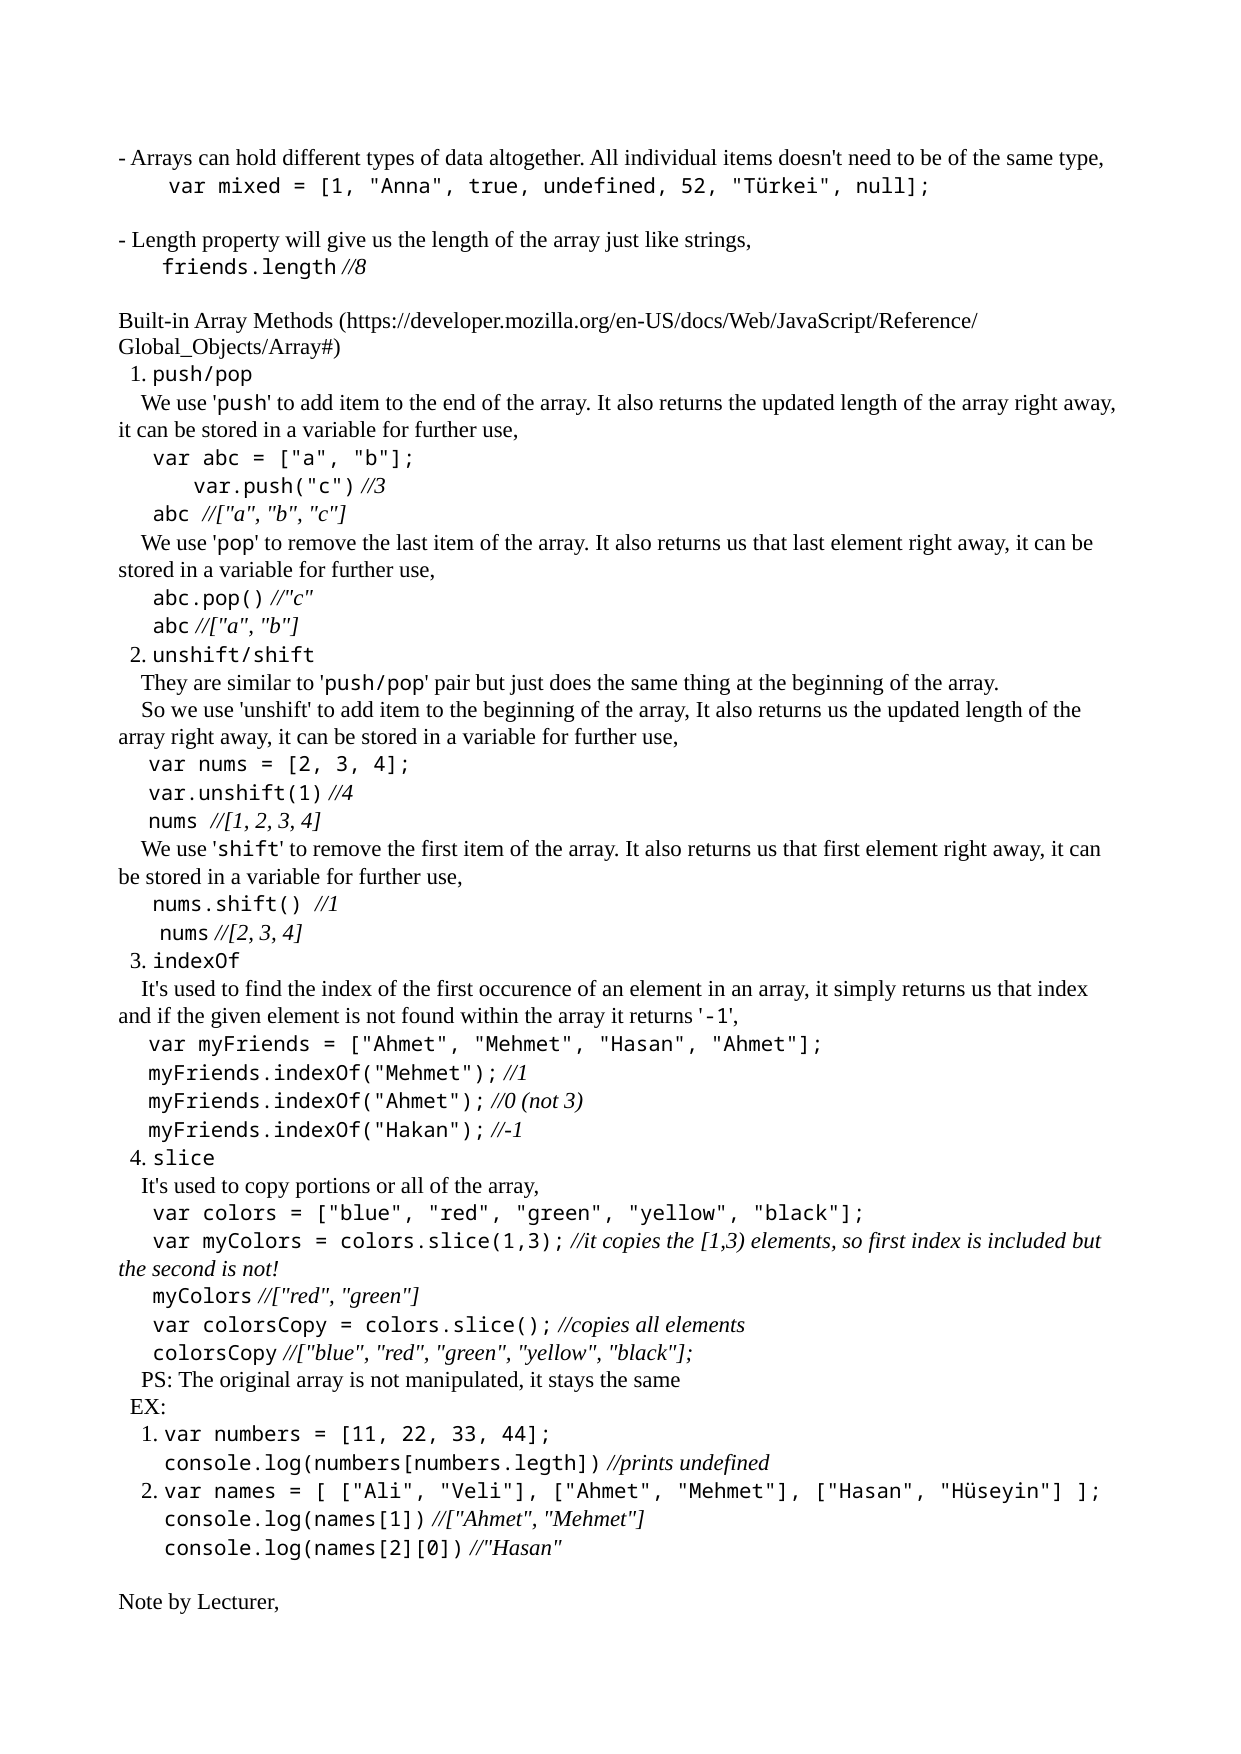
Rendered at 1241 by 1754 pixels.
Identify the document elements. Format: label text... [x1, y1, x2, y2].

text It's used to copy portions or all of the array, [118, 1172, 1122, 1198]
text - Length property will give us the length of the array just like strings, [118, 226, 1122, 252]
text myFriends.indexOf("Mehmet"); //1 [118, 1058, 1122, 1086]
text friends.length //8 [118, 252, 1122, 280]
text We use 'pop' to remove the last item of the array. It also returns us that last element right away, it can be stored in a variable for further use, [118, 528, 1122, 583]
text It's used to find the index of the first occurence of an element in an array, it simply returns us that index and if the given element is not found within the array it returns '-1', [118, 975, 1122, 1029]
text 3. indexOf [118, 946, 1122, 975]
text myFriends.indexOf("Hakan"); //-1 [118, 1115, 1122, 1143]
text colorsCopy //["blue", "red", "green", "yellow", "black"]; [118, 1338, 1122, 1367]
text Built-in Array Methods (https://developer.mozilla.org/en-US/docs/Web/JavaScript/Reference/Global_Objects/Array#) [118, 307, 1122, 359]
text 1. var numbers = [11, 22, 33, 44]; [118, 1419, 1122, 1448]
text var myColors = colors.slice(1,3); //it copies the [1,3) elements, so first index is included but the second is not! [118, 1226, 1122, 1281]
text 2. var names = [ ["Ali", "Veli"], ["Ahmet", "Mehmet"], ["Hasan", "Hüseyin"] ]; [118, 1476, 1122, 1504]
text 1. push/pop [118, 359, 1122, 388]
text We use 'push' to add item to the end of the array. It also returns the updated length of the array right away, it can be stored in a variable for further use, [118, 388, 1122, 443]
text We use 'shift' to remove the first item of the array. It also returns us that first element right away, it can be stored in a variable for further use, [118, 834, 1122, 889]
text nums //[2, 3, 4] [118, 918, 1122, 946]
text myColors //["red", "green"] [118, 1281, 1122, 1310]
text So we use 'unshift' to add item to the beginning of the array, It also returns us the updated length of the array right away, it can be stored in a variable for further use, [118, 697, 1122, 749]
text myFriends.indexOf("Ahmet"); //0 (not 3) [118, 1086, 1122, 1115]
text console.log(numbers[numbers.legth]) //prints undefined [118, 1448, 1122, 1476]
text abc //["a", "b", "c"] [118, 499, 1122, 528]
text EX: [118, 1393, 1122, 1419]
text var colorsCopy = colors.slice(); //copies all elements [118, 1310, 1122, 1338]
text var myFriends = ["Ahmet", "Mehmet", "Hasan", "Ahmet"]; [118, 1029, 1122, 1058]
text var mixed = [1, "Anna", true, undefined, 52, "Türkei", null]; [118, 171, 1122, 199]
text Note by Lecturer, [118, 1588, 1122, 1614]
text console.log(names[1]) //["Ahmet", "Mehmet"] [118, 1504, 1122, 1533]
text 2. unshift/shift [118, 640, 1122, 668]
text nums.shift() //1 [118, 889, 1122, 918]
text var abc = ["a", "b"]; [118, 443, 1122, 471]
text var.unshift(1) //4 [118, 778, 1122, 806]
text var nums = [2, 3, 4]; [118, 749, 1122, 778]
text abc //["a", "b"] [118, 611, 1122, 640]
text var.push("c") //3 [118, 471, 1122, 499]
text 4. slice [118, 1143, 1122, 1172]
text - Arrays can hold different types of data altogether. All individual items doesn't need to be of the same type, [118, 144, 1122, 171]
text PS: The original array is not manipulated, it stays the same [118, 1367, 1122, 1393]
text var colors = ["blue", "red", "green", "yellow", "black"]; [118, 1198, 1122, 1226]
text console.log(names[2][0]) //"Hasan" [118, 1533, 1122, 1561]
text nums //[1, 2, 3, 4] [118, 806, 1122, 834]
text They are similar to 'push/pop' pair but just does the same thing at the beginning of the array. [118, 668, 1122, 697]
text abc.pop() //"c" [118, 583, 1122, 611]
